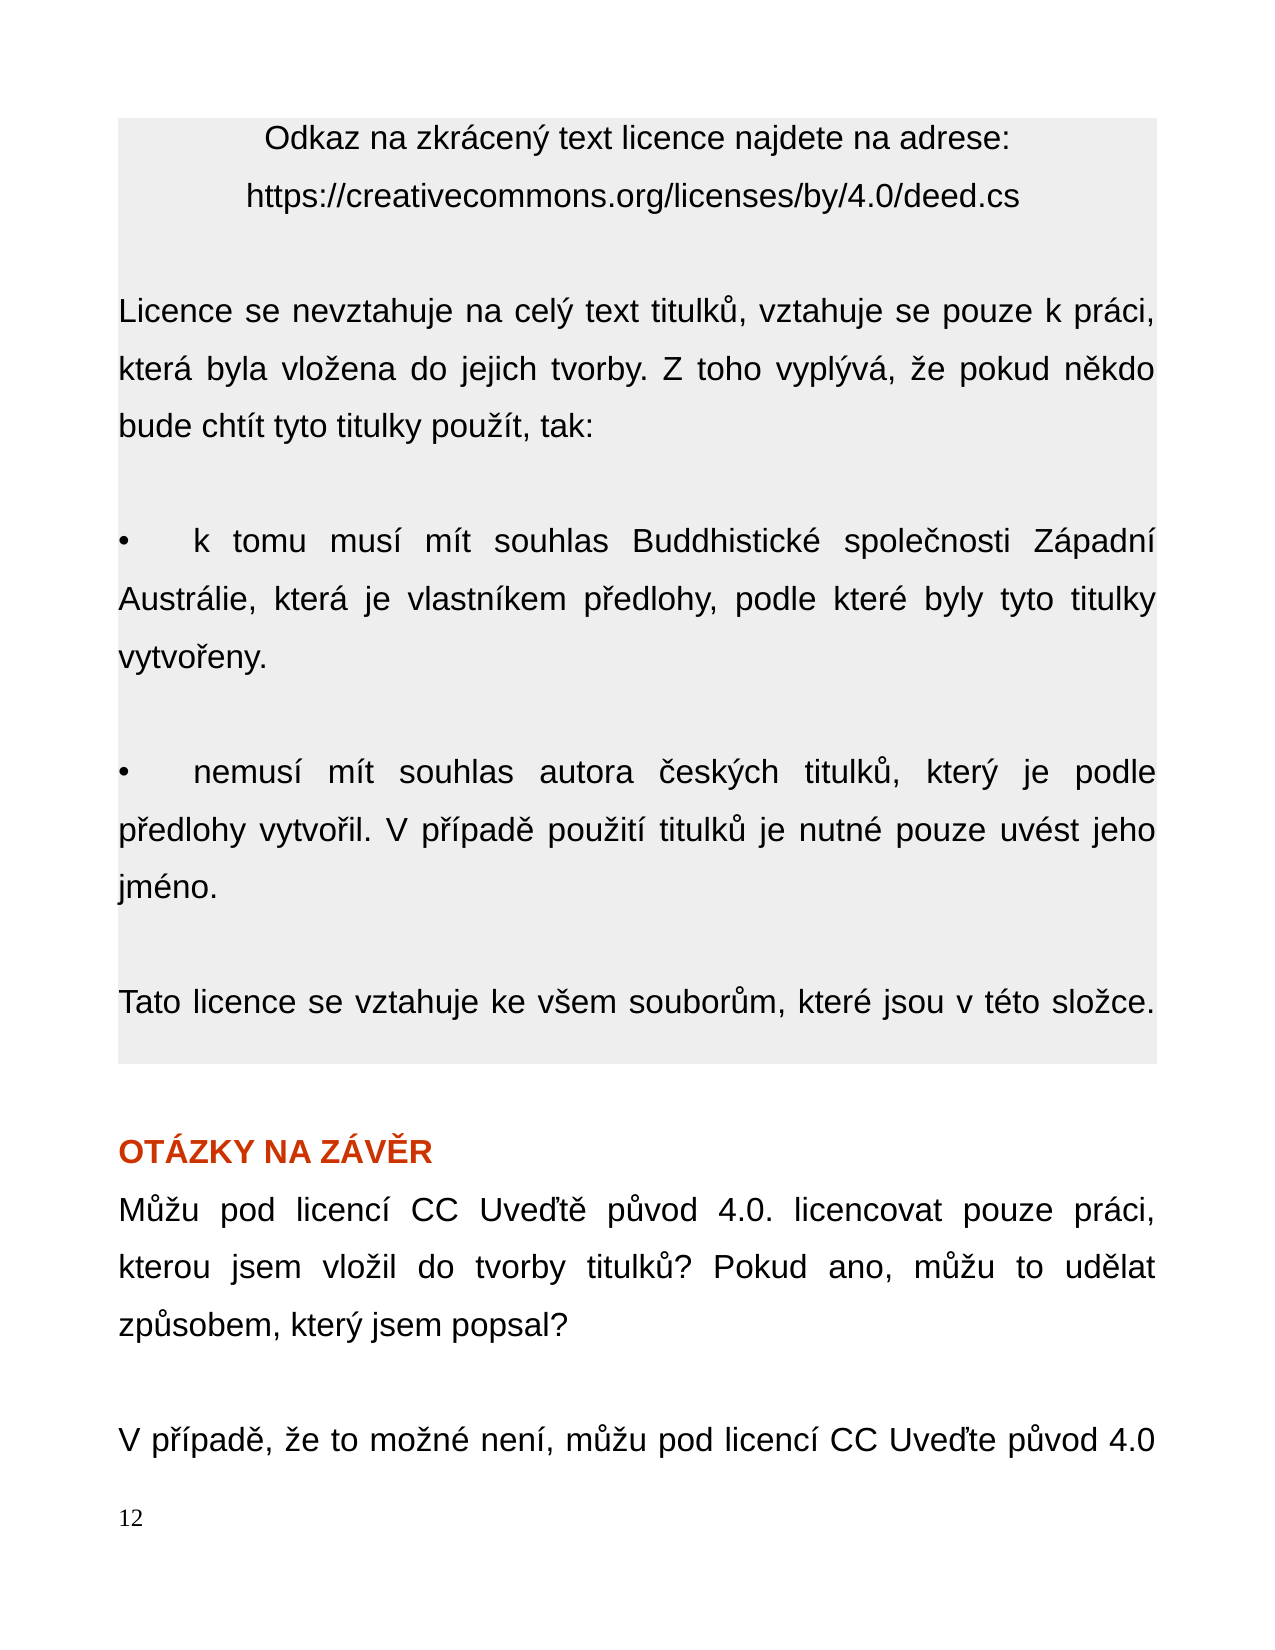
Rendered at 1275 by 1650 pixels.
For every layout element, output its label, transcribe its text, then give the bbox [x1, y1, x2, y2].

text Odkaz na zkrácený text licence najdete na adrese: https://creativecommons.org/licenses/by/4.0/deed.cs [118, 118, 1157, 214]
text V případě, že to možné není, můžu pod licencí CC Uveďte původ 4.0 [118, 1420, 1157, 1459]
text OTÁZKY NA ZÁVĚR [118, 1132, 1157, 1171]
list nemusí mít souhlas autora českých titulků, který je podle předlohy vytvořil. V případě použití titulků je nutné pouze uvést jeho jméno. [118, 752, 1157, 906]
text Tato licence se vztahuje ke všem souborům, které jsou v této složce. [118, 982, 1157, 1064]
text Licence se nevztahuje na celý text titulků, vztahuje se pouze k práci, která byla vložena do jejich tvorby. Z toho vyplývá, že pokud někdo bude chtít tyto titulky použít, tak: [118, 291, 1157, 444]
list k tomu musí mít souhlas Buddhistické společnosti Západní Austrálie, která je vlastníkem předlohy, podle které byly tyto titulky vytvořeny. [118, 521, 1157, 675]
text Můžu pod licencí CC Uveďtě původ 4.0. licencovat pouze práci, kterou jsem vložil do tvorby titulků? Pokud ano, můžu to udělat způsobem, který jsem popsal? [118, 1190, 1157, 1343]
